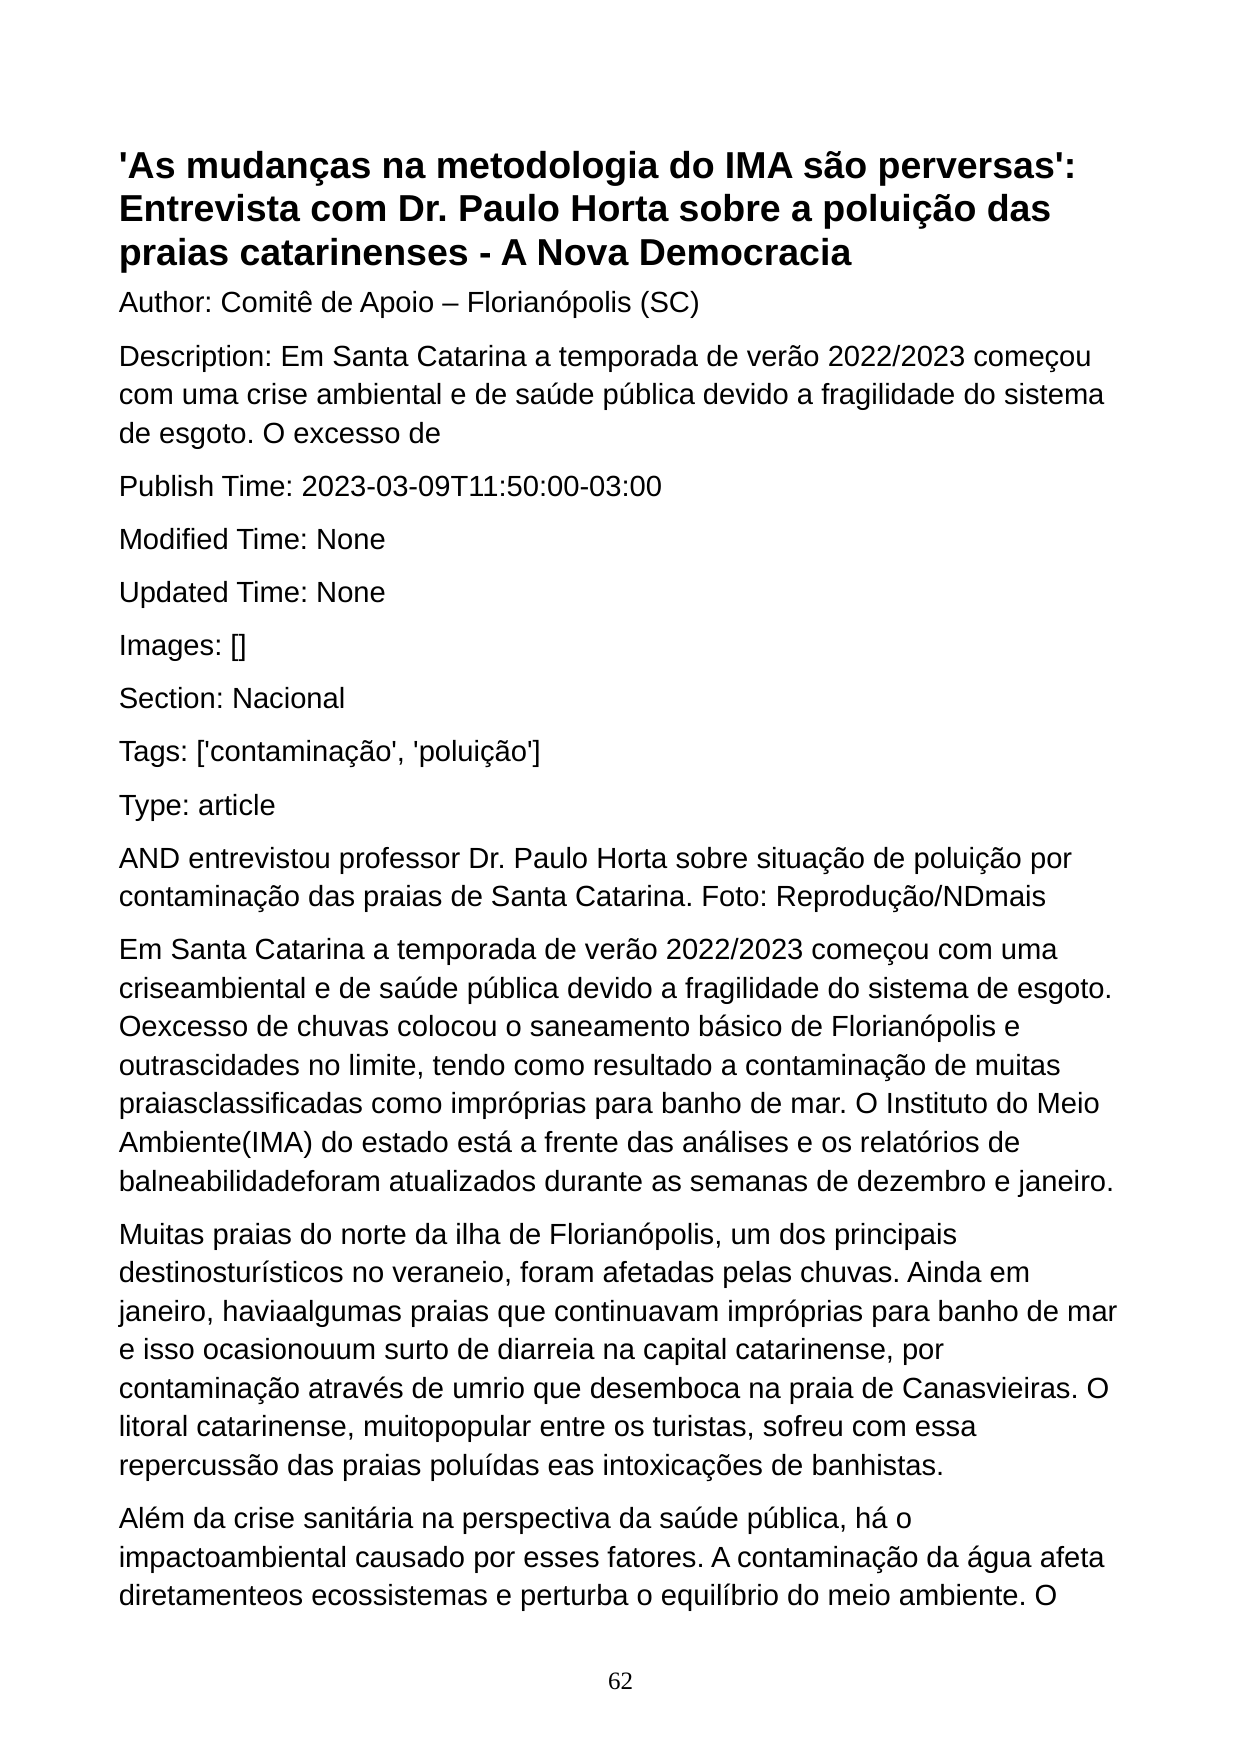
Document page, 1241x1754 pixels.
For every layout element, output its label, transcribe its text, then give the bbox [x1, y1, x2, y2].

text Além da crise sanitária na perspectiva da saúde pública, há o impactoambiental causado por esses fatores. A contaminação da água afeta diretamenteos ecossistemas e perturba o equilíbrio do meio ambiente. O [118, 1501, 1122, 1612]
text Type: article [118, 787, 1122, 821]
text Section: Nacional [118, 681, 1122, 715]
text Publish Time: 2023-03-09T11:50:00-03:00 [118, 469, 1122, 502]
text Muitas praias do norte da ilha de Florianópolis, um dos principais destinosturísticos no veraneio, foram afetadas pelas chuvas. Ainda em janeiro, haviaalgumas praias que continuavam impróprias para banho de mar e isso ocasionouum surto de diarreia na capital catarinense, por contaminação através de umrio que desemboca na praia de Canasvieiras. O litoral catarinense, muitopopular entre os turistas, sofreu com essa repercussão das praias poluídas eas intoxicações de banhistas. [118, 1217, 1122, 1481]
text AND entrevistou professor Dr. Paulo Horta sobre situação de poluição por contaminação das praias de Santa Catarina. Foto: Reprodução/NDmais [118, 841, 1122, 913]
text Modified Time: None [118, 522, 1122, 555]
text Description: Em Santa Catarina a temporada de verão 2022/2023 começou com uma crise ambiental e de saúde pública devido a fragilidade do sistema de esgoto. O excesso de [118, 338, 1122, 449]
text Em Santa Catarina a temporada de verão 2022/2023 começou com uma criseambiental e de saúde pública devido a fragilidade do sistema de esgoto. Oexcesso de chuvas colocou o saneamento básico de Florianópolis e outrascidades no limite, tendo como resultado a contaminação de muitas praiasclassificadas como impróprias para banho de mar. O Instituto do Meio Ambiente(IMA) do estado está a frente das análises e os relatórios de balneabilidadeforam atualizados durante as semanas de dezembro e janeiro. [118, 932, 1122, 1197]
subtitle 'As mudanças na metodologia do IMA são perversas': Entrevista com Dr. Paulo Horta sobre a poluição das praias catarinenses - A Nova Democracia [118, 143, 1122, 273]
text Updated Time: None [118, 575, 1122, 608]
text Tags: ['contaminação', 'poluição'] [118, 734, 1122, 768]
text Author: Comitê de Apoio – Florianópolis (SC) [118, 285, 1122, 319]
text Images: [] [118, 628, 1122, 662]
